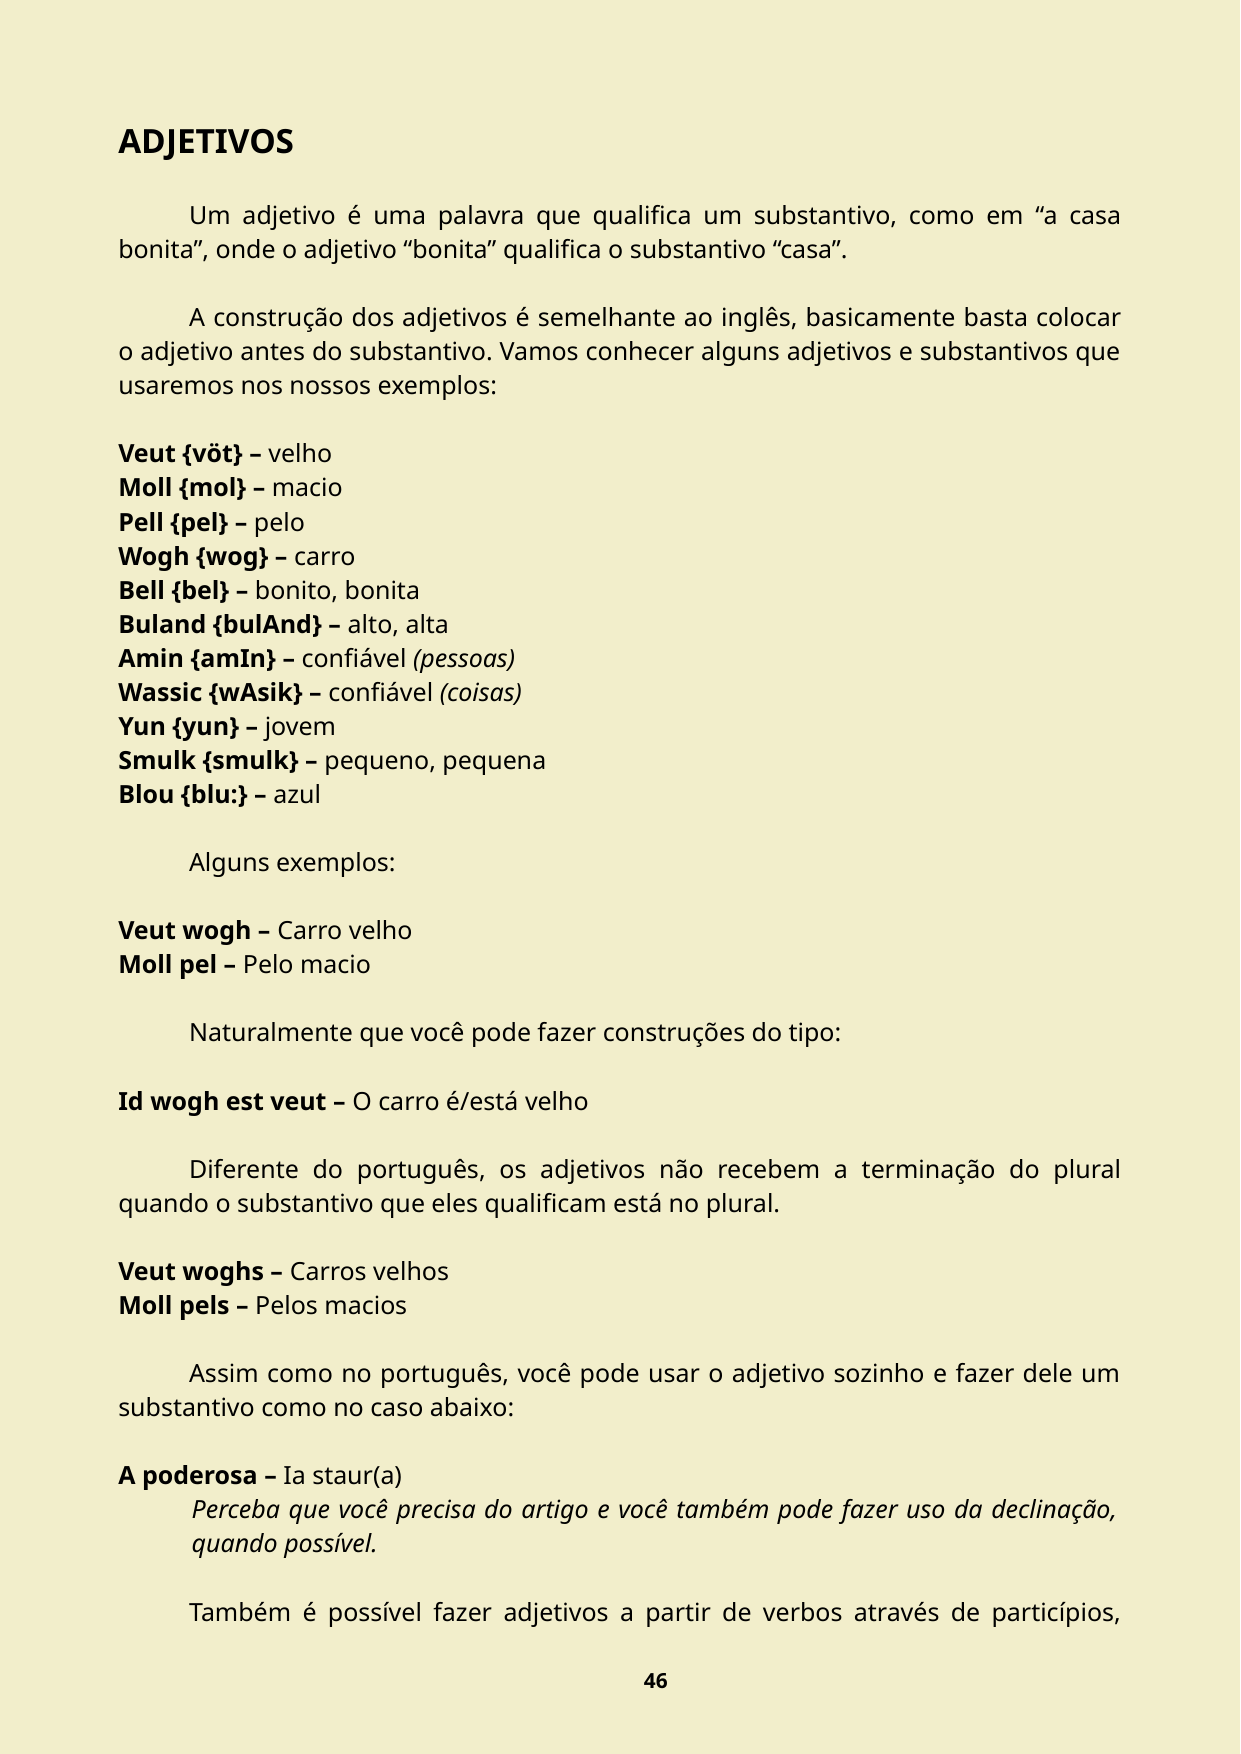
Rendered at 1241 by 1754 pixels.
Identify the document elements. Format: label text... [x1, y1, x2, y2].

text Buland {bulAnd} – alto, alta [118, 606, 1122, 640]
text Id wogh est veut – O carro é/está velho [118, 1083, 1122, 1117]
text Assim como no português, você pode usar o adjetivo sozinho e fazer dele um substantivo como no caso abaixo: [118, 1356, 1122, 1424]
text A poderosa – Ia staur(a) [118, 1458, 1122, 1492]
text Também é possível fazer adjetivos a partir de verbos através de particípios, [118, 1594, 1122, 1628]
text Wogh {wog} – carro [118, 538, 1122, 572]
text Alguns exemplos: [118, 845, 1122, 879]
text Naturalmente que você pode fazer construções do tipo: [118, 1015, 1122, 1049]
text Diferente do português, os adjetivos não recebem a terminação do plural quando o substantivo que eles qualificam está no plural. [118, 1151, 1122, 1219]
text Moll pel – Pelo macio [118, 947, 1122, 981]
text Wassic {wAsik} – confiável (coisas) [118, 674, 1122, 708]
text Moll pels – Pelos macios [118, 1288, 1122, 1322]
text Um adjetivo é uma palavra que qualifica um substantivo, como em “a casa bonita”, onde o adjetivo “bonita” qualifica o substantivo “casa”. [118, 198, 1122, 266]
text Smulk {smulk} – pequeno, pequena [118, 743, 1122, 777]
text Pell {pel} – pelo [118, 504, 1122, 538]
text Yun {yun} – jovem [118, 708, 1122, 743]
text Veut woghs – Carros velhos [118, 1253, 1122, 1288]
text Amin {amIn} – confiável (pessoas) [118, 640, 1122, 674]
subtitle ADJETIVOS [118, 118, 1122, 163]
text A construção dos adjetivos é semelhante ao inglês, basicamente basta colocar o adjetivo antes do substantivo. Vamos conhecer alguns adjetivos e substantivos que usaremos nos nossos exemplos: [118, 300, 1122, 402]
text Veut wogh – Carro velho [118, 913, 1122, 947]
text Moll {mol} – macio [118, 470, 1122, 504]
text Blou {blu:} – azul [118, 777, 1122, 811]
text Perceba que você precisa do artigo e você também pode fazer uso da declinação, quando possível. [191, 1492, 1122, 1560]
text Veut {vöt} – velho [118, 436, 1122, 470]
text Bell {bel} – bonito, bonita [118, 572, 1122, 606]
